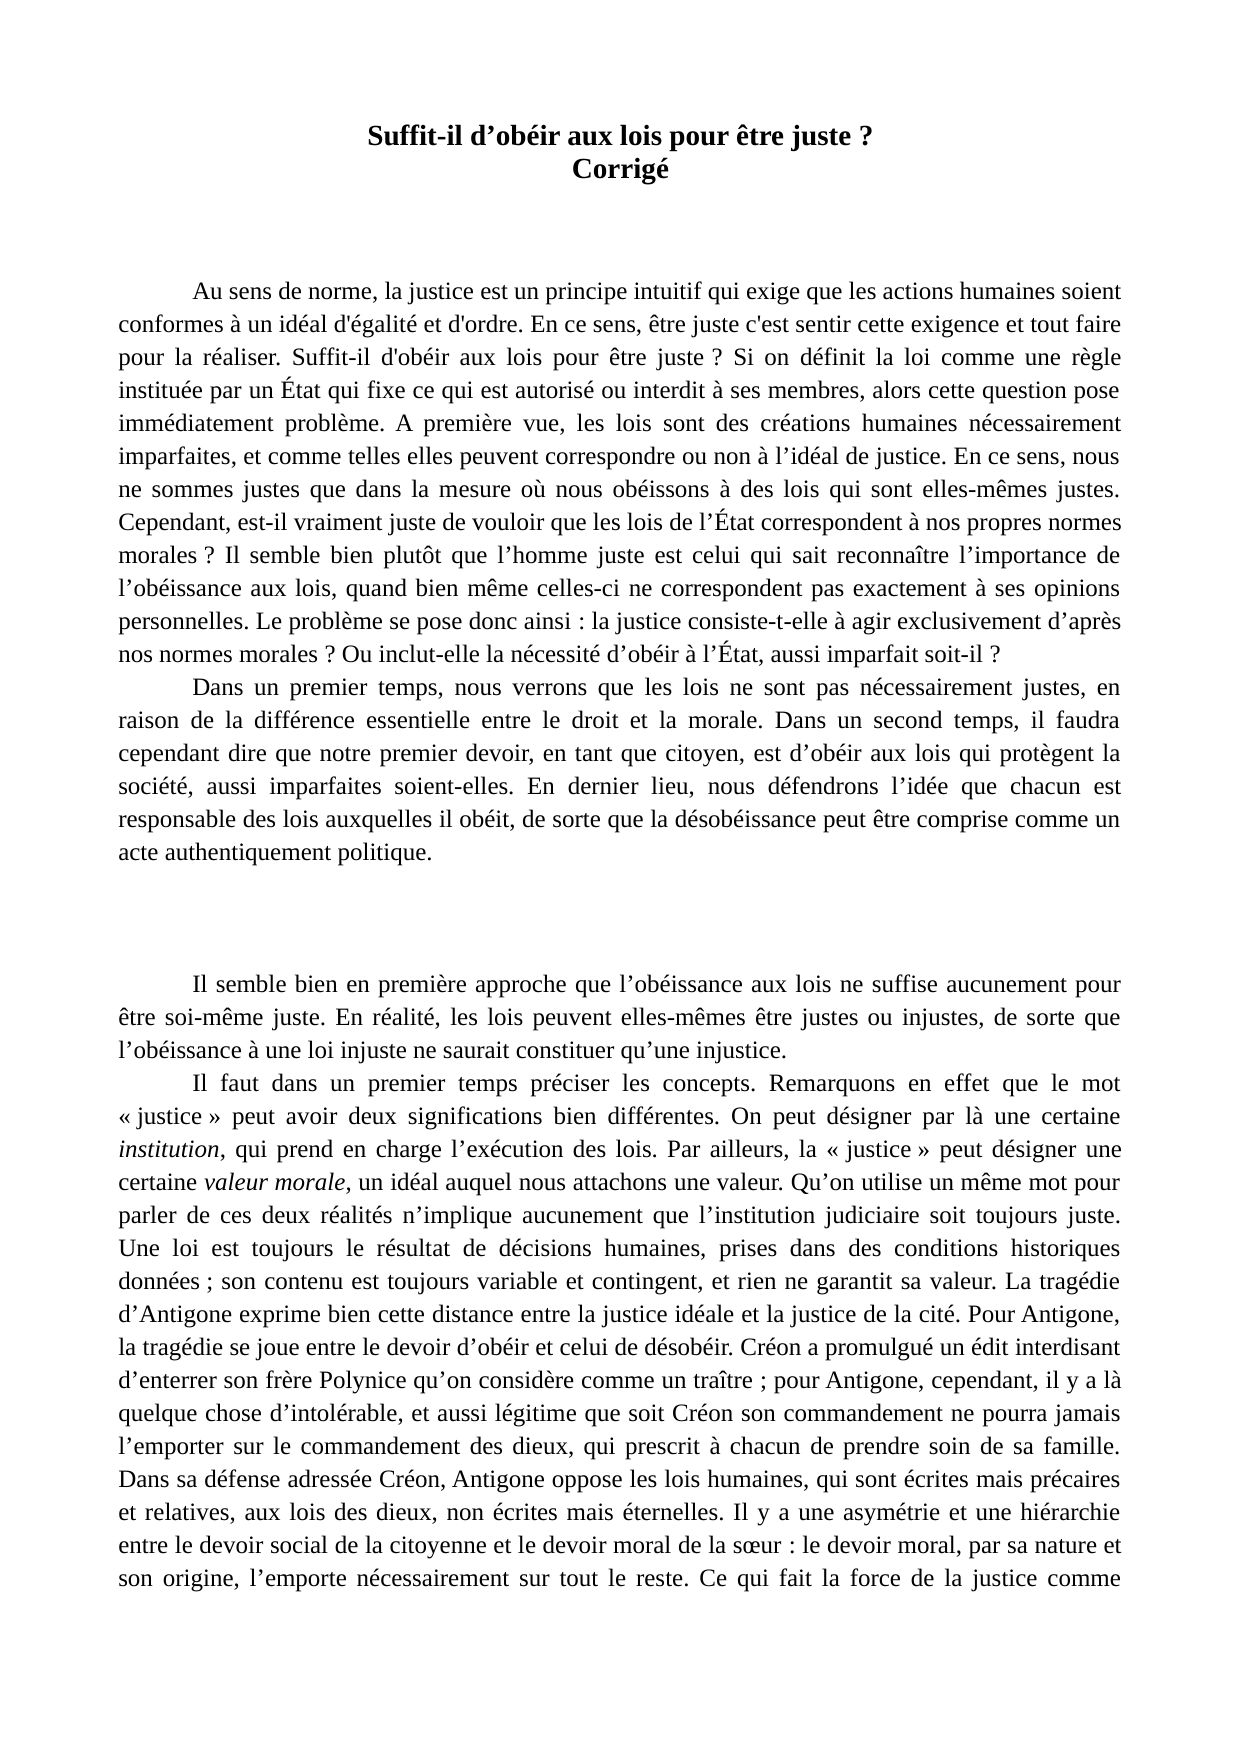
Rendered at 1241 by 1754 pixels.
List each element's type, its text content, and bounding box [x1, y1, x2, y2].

text Au sens de norme, la justice est un principe intuitif qui exige que les actions humaines soient conformes à un idéal d'égalité et d'ordre. En ce sens, être juste c'est sentir cette exigence et tout faire pour la réaliser. Suffit-il d'obéir aux lois pour être juste ? Si on définit la loi comme une règle instituée par un État qui fixe ce qui est autorisé ou interdit à ses membres, alors cette question pose immédiatement problème. A première vue, les lois sont des créations humaines nécessairement imparfaites, et comme telles elles peuvent correspondre ou non à l’idéal de justice. En ce sens, nous ne sommes justes que dans la mesure où nous obéissons à des lois qui sont elles-mêmes justes. Cependant, est-il vraiment juste de vouloir que les lois de l’État correspondent à nos propres normes morales ? Il semble bien plutôt que l’homme juste est celui qui sait reconnaître l’importance de l’obéissance aux lois, quand bien même celles-ci ne correspondent pas exactement à ses opinions personnelles. Le problème se pose donc ainsi : la justice consiste-t-elle à agir exclusivement d’après nos normes morales ? Ou inclut-elle la nécessité d’obéir à l’État, aussi imparfait soit-il ? [118, 276, 1122, 668]
text Il faut dans un premier temps préciser les concepts. Remarquons en effet que le mot « justice » peut avoir deux significations bien différentes. On peut désigner par là une certaine institution, qui prend en charge l’exécution des lois. Par ailleurs, la « justice » peut désigner une certaine valeur morale, un idéal auquel nous attachons une valeur. Qu’on utilise un même mot pour parler de ces deux réalités n’implique aucunement que l’institution judiciaire soit toujours juste. Une loi est toujours le résultat de décisions humaines, prises dans des conditions historiques données ; son contenu est toujours variable et contingent, et rien ne garantit sa valeur. La tragédie d’Antigone exprime bien cette distance entre la justice idéale et la justice de la cité. Pour Antigone, la tragédie se joue entre le devoir d’obéir et celui de désobéir. Créon a promulgué un édit interdisant d’enterrer son frère Polynice qu’on considère comme un traître ; pour Antigone, cependant, il y a là quelque chose d’intolérable, et aussi légitime que soit Créon son commandement ne pourra jamais l’emporter sur le commandement des dieux, qui prescrit à chacun de prendre soin de sa famille. Dans sa défense adressée Créon, Antigone oppose les lois humaines, qui sont écrites mais précaires et relatives, aux lois des dieux, non écrites mais éternelles. Il y a une asymétrie et une hiérarchie entre le devoir social de la citoyenne et le devoir moral de la sœur : le devoir moral, par sa nature et son origine, l’emporte nécessairement sur tout le reste. Ce qui fait la force de la justice comme [118, 1068, 1122, 1592]
text Suffit-il d’obéir aux lois pour être juste ? [118, 118, 1122, 152]
text Corrigé [118, 152, 1122, 185]
text Il semble bien en première approche que l’obéissance aux lois ne suffise aucunement pour être soi-même juste. En réalité, les lois peuvent elles-mêmes être justes ou injustes, de sorte que l’obéissance à une loi injuste ne saurait constituer qu’une injustice. [118, 969, 1122, 1064]
text Dans un premier temps, nous verrons que les lois ne sont pas nécessairement justes, en raison de la différence essentielle entre le droit et la morale. Dans un second temps, il faudra cependant dire que notre premier devoir, en tant que citoyen, est d’obéir aux lois qui protègent la société, aussi imparfaites soient-elles. En dernier lieu, nous défendrons l’idée que chacun est responsable des lois auxquelles il obéit, de sorte que la désobéissance peut être comprise comme un acte authentiquement politique. [118, 672, 1122, 866]
